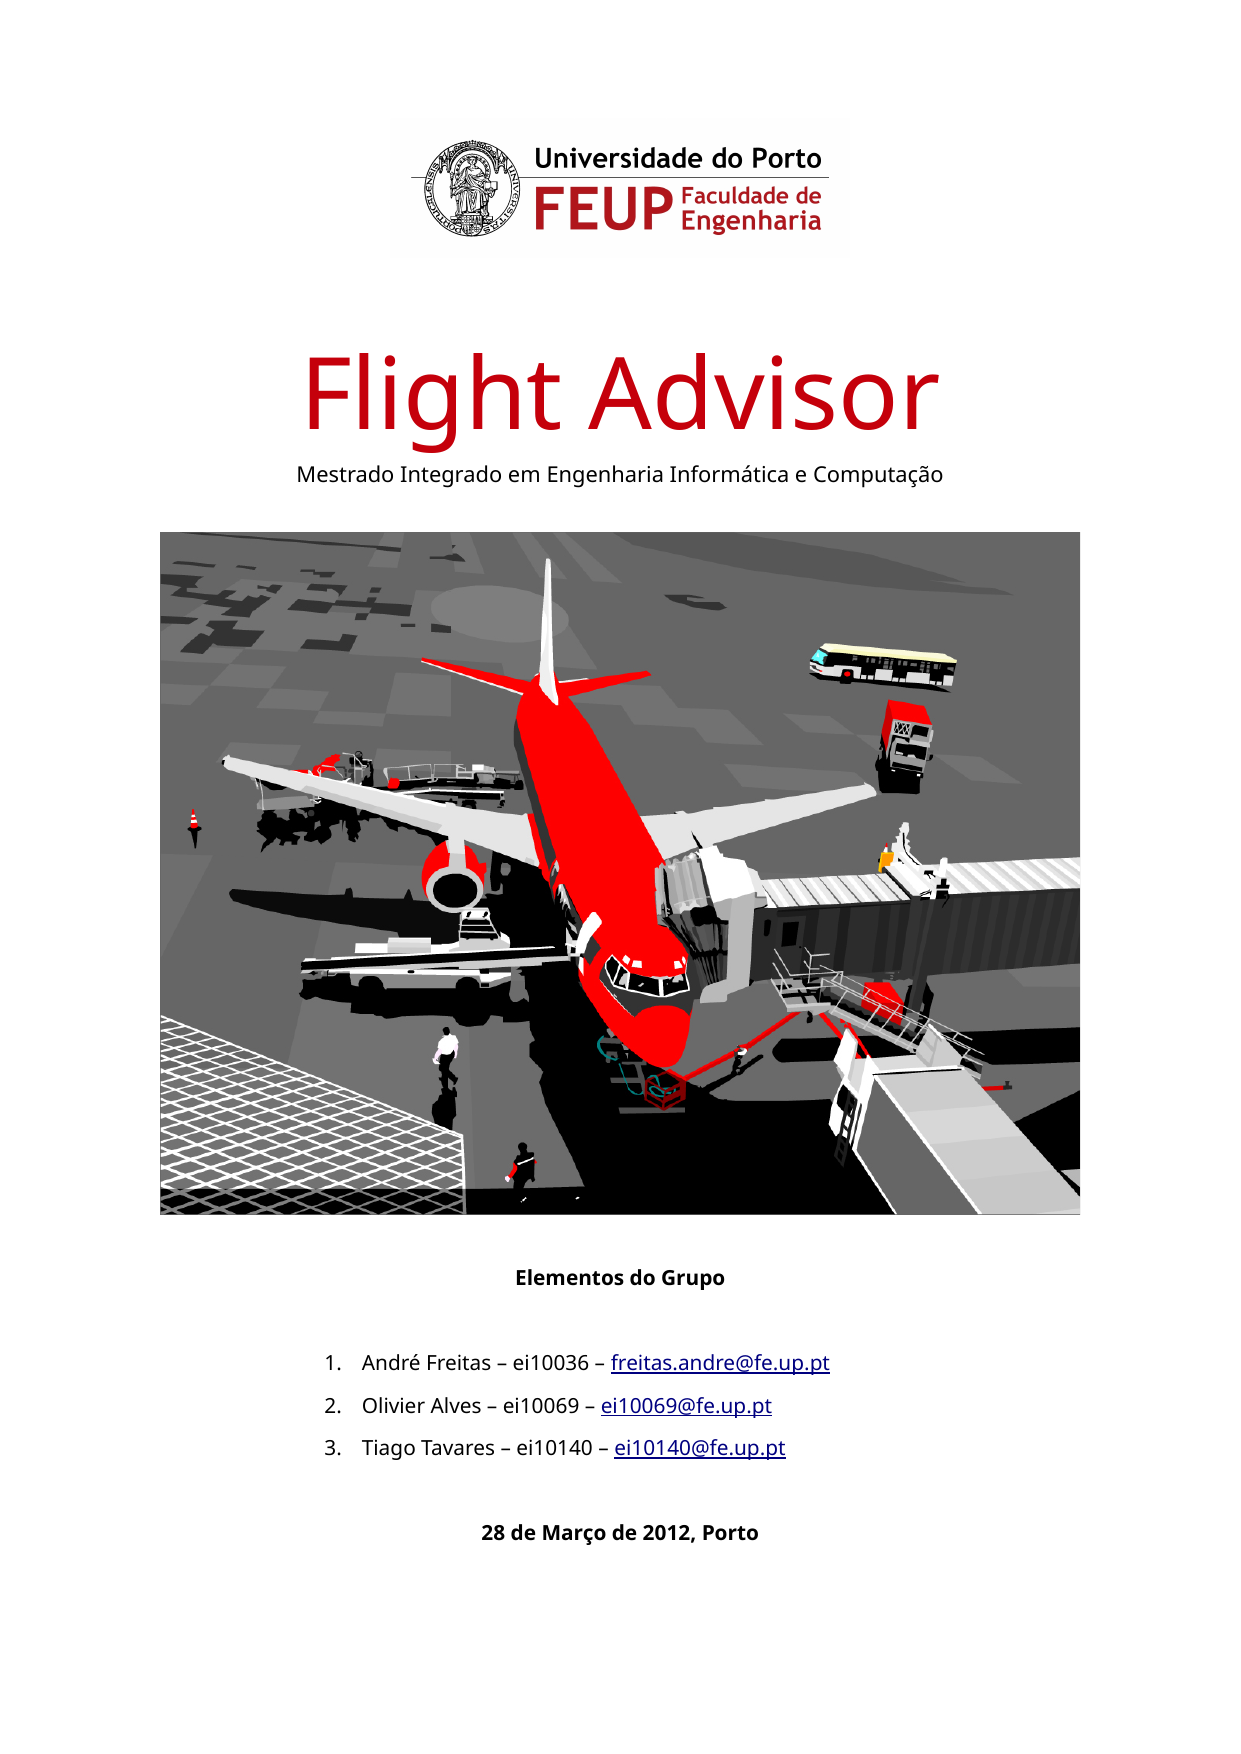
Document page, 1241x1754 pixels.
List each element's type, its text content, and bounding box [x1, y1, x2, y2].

text 28 de Março de 2012, Porto [118, 1518, 1122, 1547]
list Tiago Tavares – ei10140 – ei10140@fe.up.pt [324, 1433, 1122, 1462]
list Olivier Alves – ei10069 – ei10069@fe.up.pt [324, 1391, 1122, 1419]
text Flight Advisor [118, 322, 1122, 459]
text Mestrado Integrado em Engenharia Informática e Computação [118, 459, 1122, 488]
picture [160, 532, 1080, 1215]
text Elementos do Grupo [118, 1263, 1122, 1291]
list André Freitas – ei10036 – freitas.andre@fe.up.pt [324, 1348, 1122, 1377]
picture [390, 118, 850, 258]
